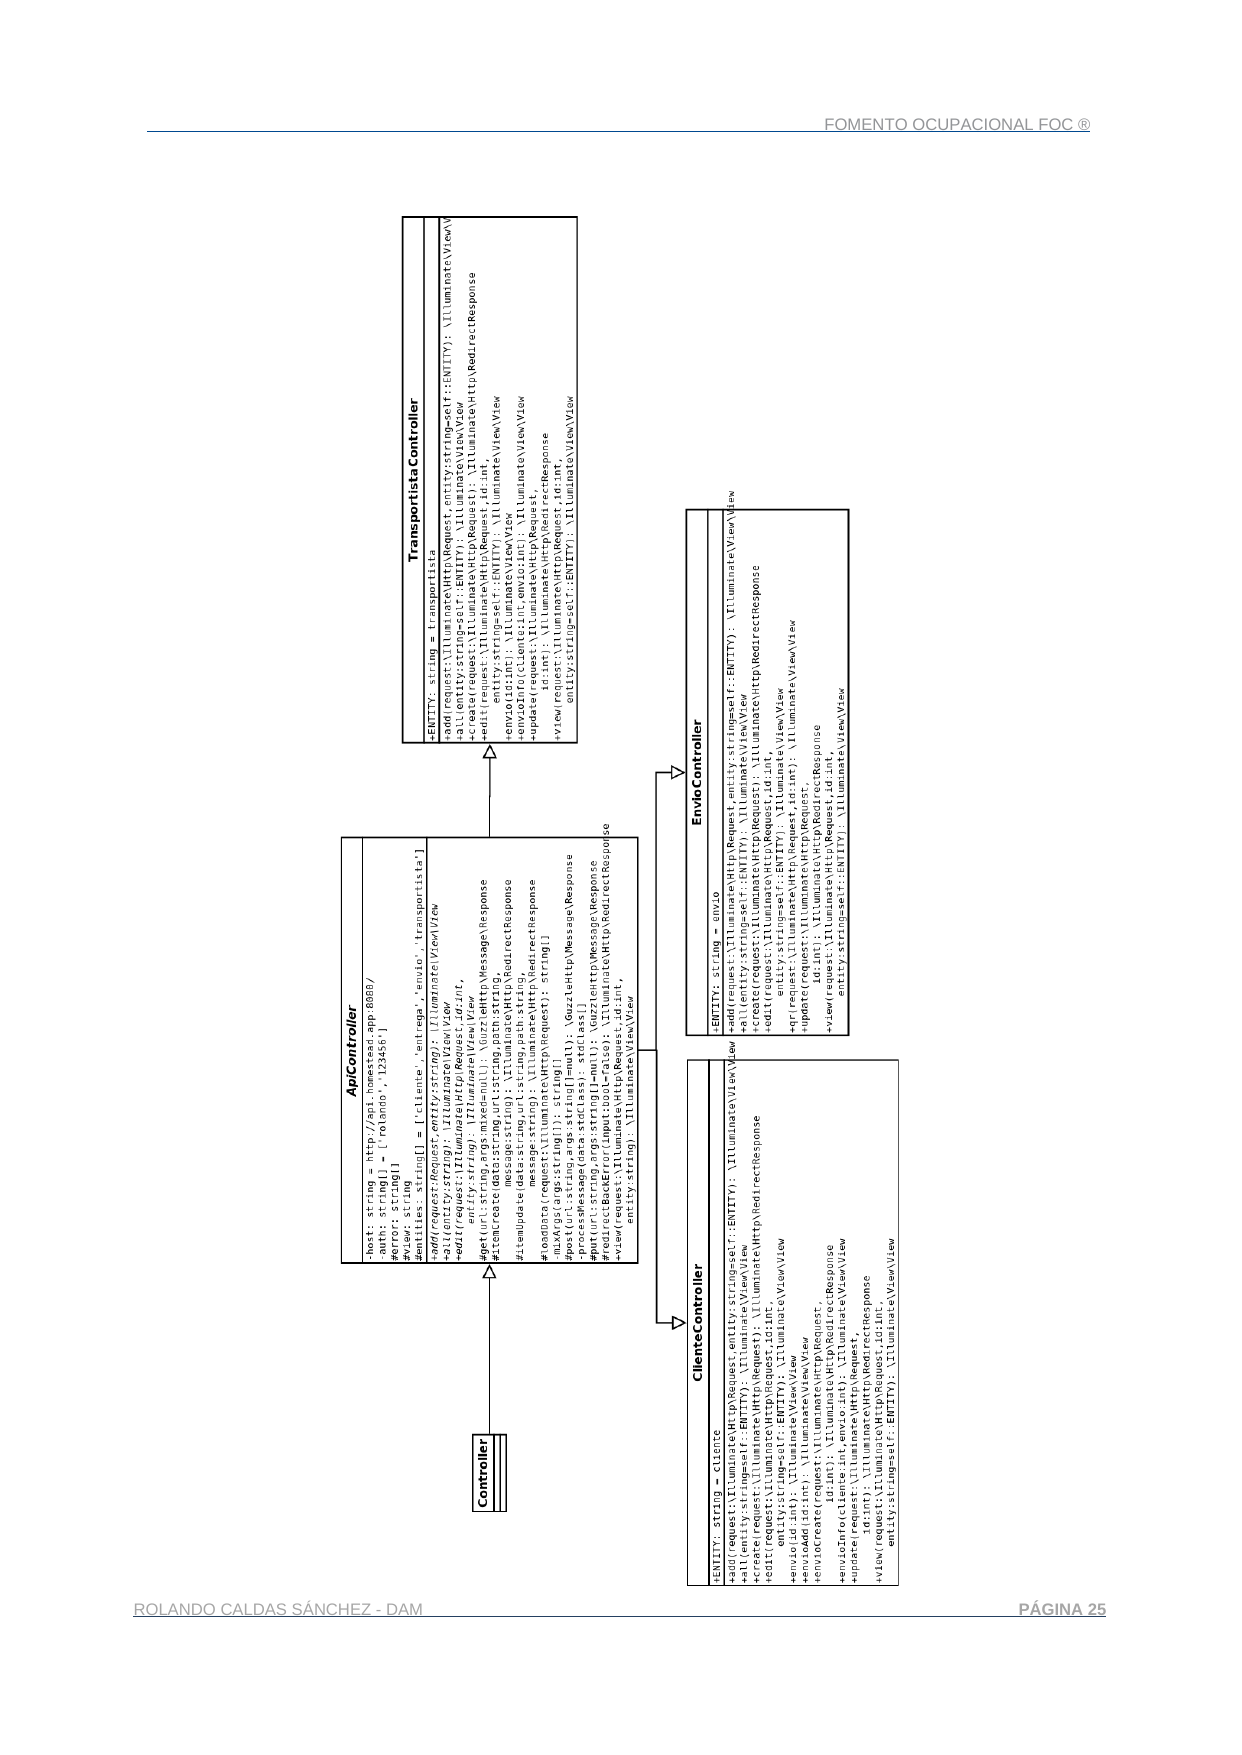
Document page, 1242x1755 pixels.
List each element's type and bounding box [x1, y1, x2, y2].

picture [340, 216, 899, 1586]
